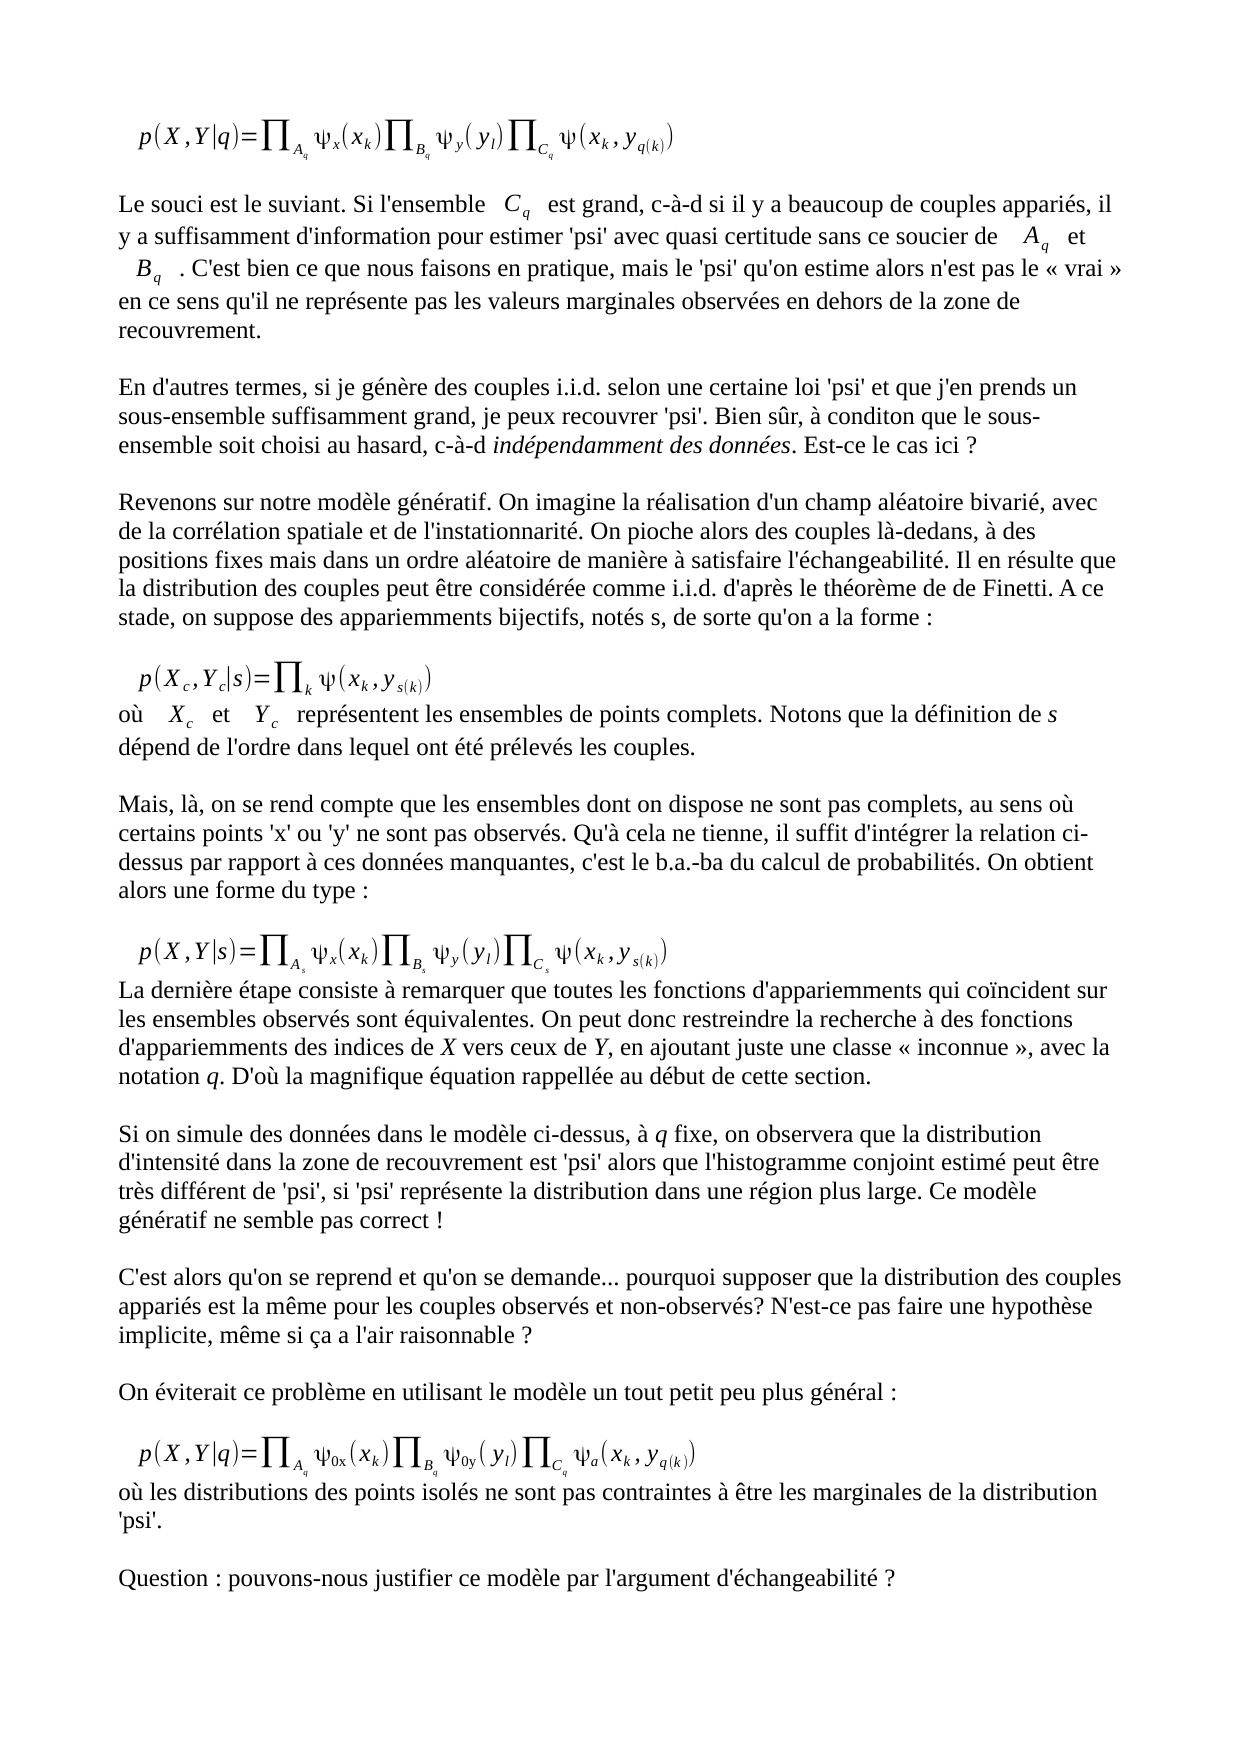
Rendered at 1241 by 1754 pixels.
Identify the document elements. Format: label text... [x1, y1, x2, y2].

text Question : pouvons-nous justifier ce modèle par l'argument d'échangeabilité ? [118, 1563, 1122, 1592]
text Revenons sur notre modèle génératif. On imagine la réalisation d'un champ aléatoire bivarié, avec de la corrélation spatiale et de l'instationnarité. On pioche alors des couples là-dedans, à des positions fixes mais dans un ordre aléatoire de manière à satisfaire l'échangeabilité. Il en résulte que la distribution des couples peut être considérée comme i.i.d. d'après le théorème de de Finetti. A ce stade, on suppose des appariemments bijectifs, notés s, de sorte qu'on a la forme : [118, 487, 1122, 631]
text Si on simule des données dans le modèle ci-dessus, à q fixe, on observera que la distribution d'intensité dans la zone de recouvrement est 'psi' alors que l'histogramme conjoint estimé peut être très différent de 'psi', si 'psi' représente la distribution dans une région plus large. Ce modèle génératif ne semble pas correct ! [118, 1119, 1122, 1234]
text C'est alors qu'on se reprend et qu'on se demande... pourquoi supposer que la distribution des couples appariés est la même pour les couples observés et non-observés? N'est-ce pas faire une hypothèse implicite, même si ça a l'air raisonnable ? [118, 1262, 1122, 1349]
text La dernière étape consiste à remarquer que toutes les fonctions d'appariemments qui coïncident sur les ensembles observés sont équivalentes. On peut donc restreindre la recherche à des fonctions d'appariemments des indices de X vers ceux de Y, en ajoutant juste une classe « inconnue », avec la notation q. D'où la magnifique équation rappellée au début de cette section. [118, 975, 1122, 1090]
text En d'autres termes, si je génère des couples i.i.d. selon une certaine loi 'psi' et que j'en prends un sous-ensemble suffisamment grand, je peux recouvrer 'psi'. Bien sûr, à conditon que le sous-ensemble soit choisi au hasard, c-à-d indépendamment des données. Est-ce le cas ici ? [118, 372, 1122, 458]
text Le souci est le suviant. Si l'ensembleest grand, c-à-d si il y a beaucoup de couples appariés, il y a suffisamment d'information pour estimer 'psi' avec quasi certitude sans ce soucier de et . C'est bien ce que nous faisons en pratique, mais le 'psi' qu'on estime alors n'est pas le « vrai » en ce sens qu'il ne représente pas les valeurs marginales observées en dehors de la zone de recouvrement. [118, 189, 1122, 343]
text Mais, là, on se rend compte que les ensembles dont on dispose ne sont pas complets, au sens où certains points 'x' ou 'y' ne sont pas observés. Qu'à cela ne tienne, il suffit d'intégrer la relation ci-dessus par rapport à ces données manquantes, c'est le b.a.-ba du calcul de probabilités. On obtient alors une forme du type : [118, 789, 1122, 904]
text On éviterait ce problème en utilisant le modèle un tout petit peu plus général : [118, 1377, 1122, 1406]
text où et représentent les ensembles de points complets. Notons que la définition de s dépend de l'ordre dans lequel ont été prélevés les couples. [118, 699, 1122, 761]
text où les distributions des points isolés ne sont pas contraintes à être les marginales de la distribution 'psi'. [118, 1477, 1122, 1534]
